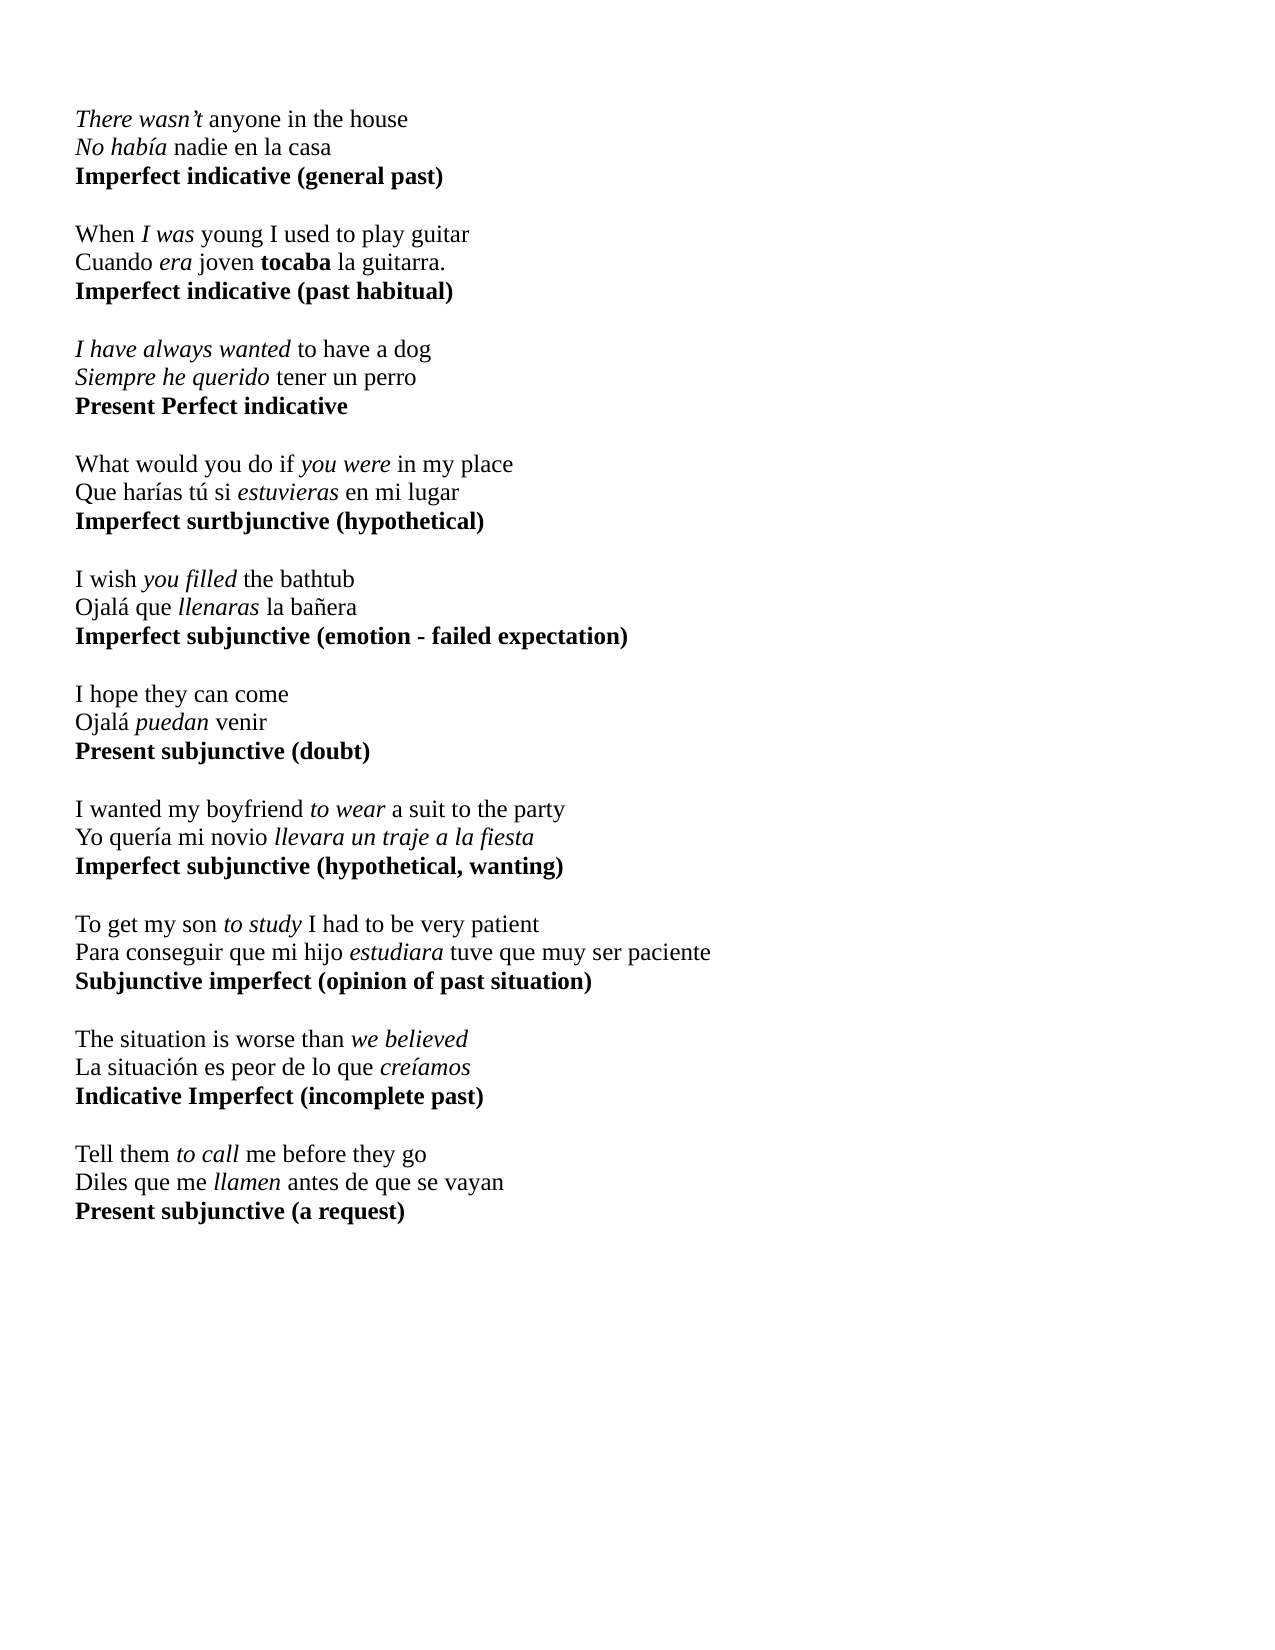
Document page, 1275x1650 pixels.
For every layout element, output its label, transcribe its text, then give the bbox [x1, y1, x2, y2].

text La situación es peor de lo que creíamos [75, 1052, 1200, 1081]
text No había nadie en la casa [75, 132, 1200, 161]
text I wish you filled the bathtub [75, 564, 1200, 592]
text I hope they can come [75, 679, 1200, 707]
text Subjunctive imperfect (opinion of past situation) [75, 966, 1200, 995]
text Cuando era joven tocaba la guitarra. [75, 247, 1200, 276]
text When I was young I used to play guitar [75, 219, 1200, 247]
text Yo quería mi novio llevara un traje a la fiesta [75, 822, 1200, 851]
text Present subjunctive (doubt) [75, 736, 1200, 765]
text Indicative Imperfect (incomplete past) [75, 1081, 1200, 1110]
text What would you do if you were in my place [75, 449, 1200, 477]
text Ojalá que llenaras la bañera [75, 592, 1200, 621]
text Imperfect subjunctive (emotion - failed expectation) [75, 621, 1200, 650]
text Imperfect surtbjunctive (hypothetical) [75, 506, 1200, 535]
text To get my son to study I had to be very patient [75, 909, 1200, 937]
text Siempre he querido tener un perro [75, 362, 1200, 391]
text I wanted my boyfriend to wear a suit to the party [75, 794, 1200, 822]
text Ojalá puedan venir [75, 707, 1200, 736]
text Imperfect indicative (past habitual) [75, 276, 1200, 305]
text I have always wanted to have a dog [75, 334, 1200, 362]
text Que harías tú si estuvieras en mi lugar [75, 477, 1200, 506]
text Imperfect indicative (general past) [75, 161, 1200, 190]
text Present subjunctive (a request) [75, 1196, 1200, 1225]
text Diles que me llamen antes de que se vayan [75, 1167, 1200, 1196]
text The situation is worse than we believed [75, 1024, 1200, 1052]
text Tell them to call me before they go [75, 1139, 1200, 1167]
text Present Perfect indicative [75, 391, 1200, 420]
text Para conseguir que mi hijo estudiara tuve que muy ser paciente [75, 937, 1200, 966]
text There wasn’t anyone in the house [75, 104, 1200, 132]
text Imperfect subjunctive (hypothetical, wanting) [75, 851, 1200, 880]
